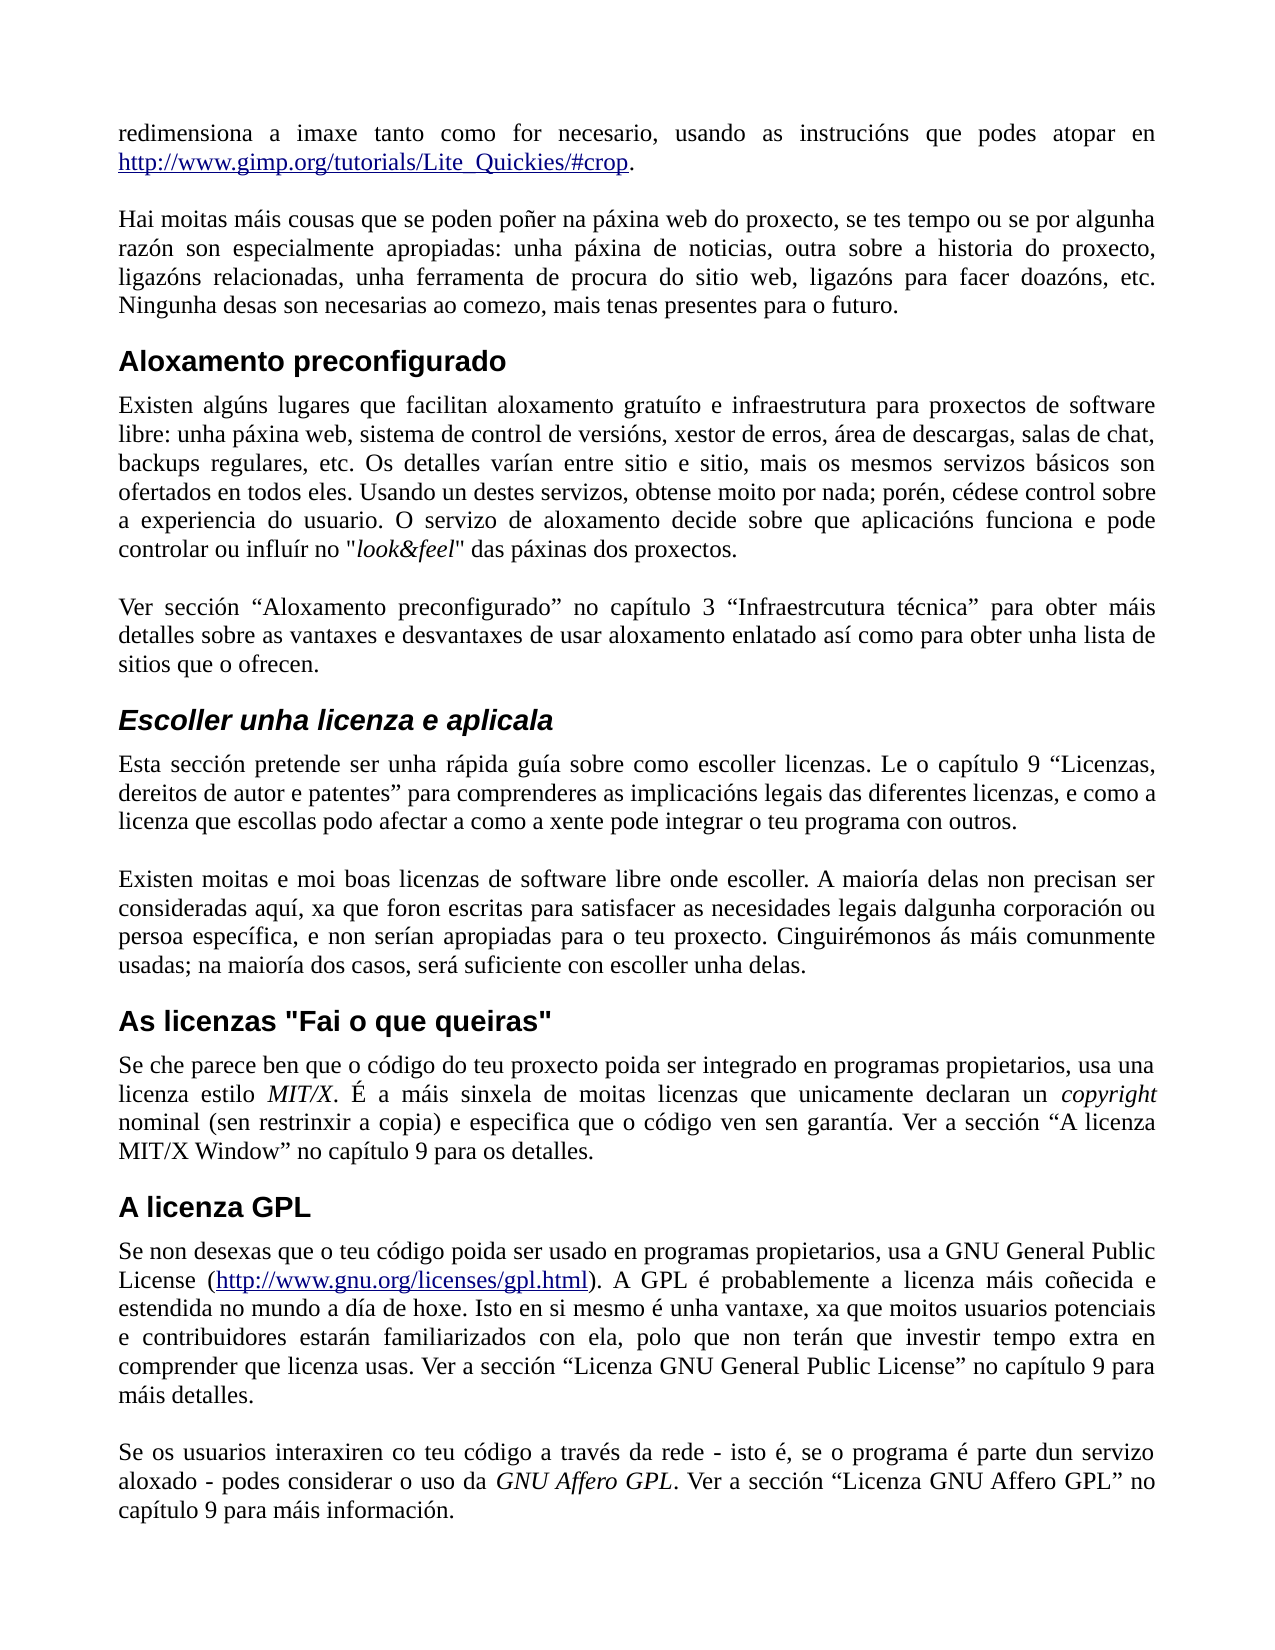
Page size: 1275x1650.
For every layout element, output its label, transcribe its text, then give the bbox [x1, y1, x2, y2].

subtitle As licenzas "Fai o que queiras" [118, 1004, 1157, 1037]
text redimensiona a imaxe tanto como for necesario, usando as instrucións que podes atopar en http://www.gimp.org/tutorials/Lite_Quickies/#crop. [118, 118, 1157, 176]
subtitle Aloxamento preconfigurado [118, 344, 1157, 378]
text Se che parece ben que o código do teu proxecto poida ser integrado en programas propietarios, usa una licenza estilo MIT/X. É a máis sinxela de moitas licenzas que unicamente declaran un copyright nominal (sen restrinxir a copia) e especifica que o código ven sen garantía. Ver a sección “A licenza MIT/X Window” no capítulo 9 para os detalles. [118, 1050, 1157, 1165]
text Se os usuarios interaxiren co teu código a través da rede - isto é, se o programa é parte dun servizo aloxado - podes considerar o uso da GNU Affero GPL. Ver a sección “Licenza GNU Affero GPL” no capítulo 9 para máis información. [118, 1437, 1157, 1523]
subtitle A licenza GPL [118, 1190, 1157, 1223]
text Se non desexas que o teu código poida ser usado en programas propietarios, usa a GNU General Public License (http://www.gnu.org/licenses/gpl.html). A GPL é probablemente a licenza máis coñecida e estendida no mundo a día de hoxe. Isto en si mesmo é unha vantaxe, xa que moitos usuarios potenciais e contribuidores estarán familiarizados con ela, polo que non terán que investir tempo extra en comprender que licenza usas. Ver a sección “Licenza GNU General Public License” no capítulo 9 para máis detalles. [118, 1236, 1157, 1408]
subtitle Escoller unha licenza e aplicala [118, 703, 1157, 736]
text Esta sección pretende ser unha rápida guía sobre como escoller licenzas. Le o capítulo 9 “Licenzas, dereitos de autor e patentes” para comprenderes as implicacións legais das diferentes licenzas, e como a licenza que escollas podo afectar a como a xente pode integrar o teu programa con outros. [118, 749, 1157, 835]
text Ver sección “Aloxamento preconfigurado” no capítulo 3 “Infraestrcutura técnica” para obter máis detalles sobre as vantaxes e desvantaxes de usar aloxamento enlatado así como para obter unha lista de sitios que o ofrecen. [118, 592, 1157, 678]
text Existen moitas e moi boas licenzas de software libre onde escoller. A maioría delas non precisan ser consideradas aquí, xa que foron escritas para satisfacer as necesidades legais dalgunha corporación ou persoa específica, e non serían apropiadas para o teu proxecto. Cinguirémonos ás máis comunmente usadas; na maioría dos casos, será suficiente con escoller unha delas. [118, 864, 1157, 979]
text Hai moitas máis cousas que se poden poñer na páxina web do proxecto, se tes tempo ou se por algunha razón son especialmente apropiadas: unha páxina de noticias, outra sobre a historia do proxecto, ligazóns relacionadas, unha ferramenta de procura do sitio web, ligazóns para facer doazóns, etc. Ningunha desas son necesarias ao comezo, mais tenas presentes para o futuro. [118, 204, 1157, 319]
text Existen algúns lugares que facilitan aloxamento gratuíto e infraestrutura para proxectos de software libre: unha páxina web, sistema de control de versións, xestor de erros, área de descargas, salas de chat, backups regulares, etc. Os detalles varían entre sitio e sitio, mais os mesmos servizos básicos son ofertados en todos eles. Usando un destes servizos, obtense moito por nada; porén, cédese control sobre a experiencia do usuario. O servizo de aloxamento decide sobre que aplicacións funciona e pode controlar ou influír no "look&feel" das páxinas dos proxectos. [118, 390, 1157, 563]
